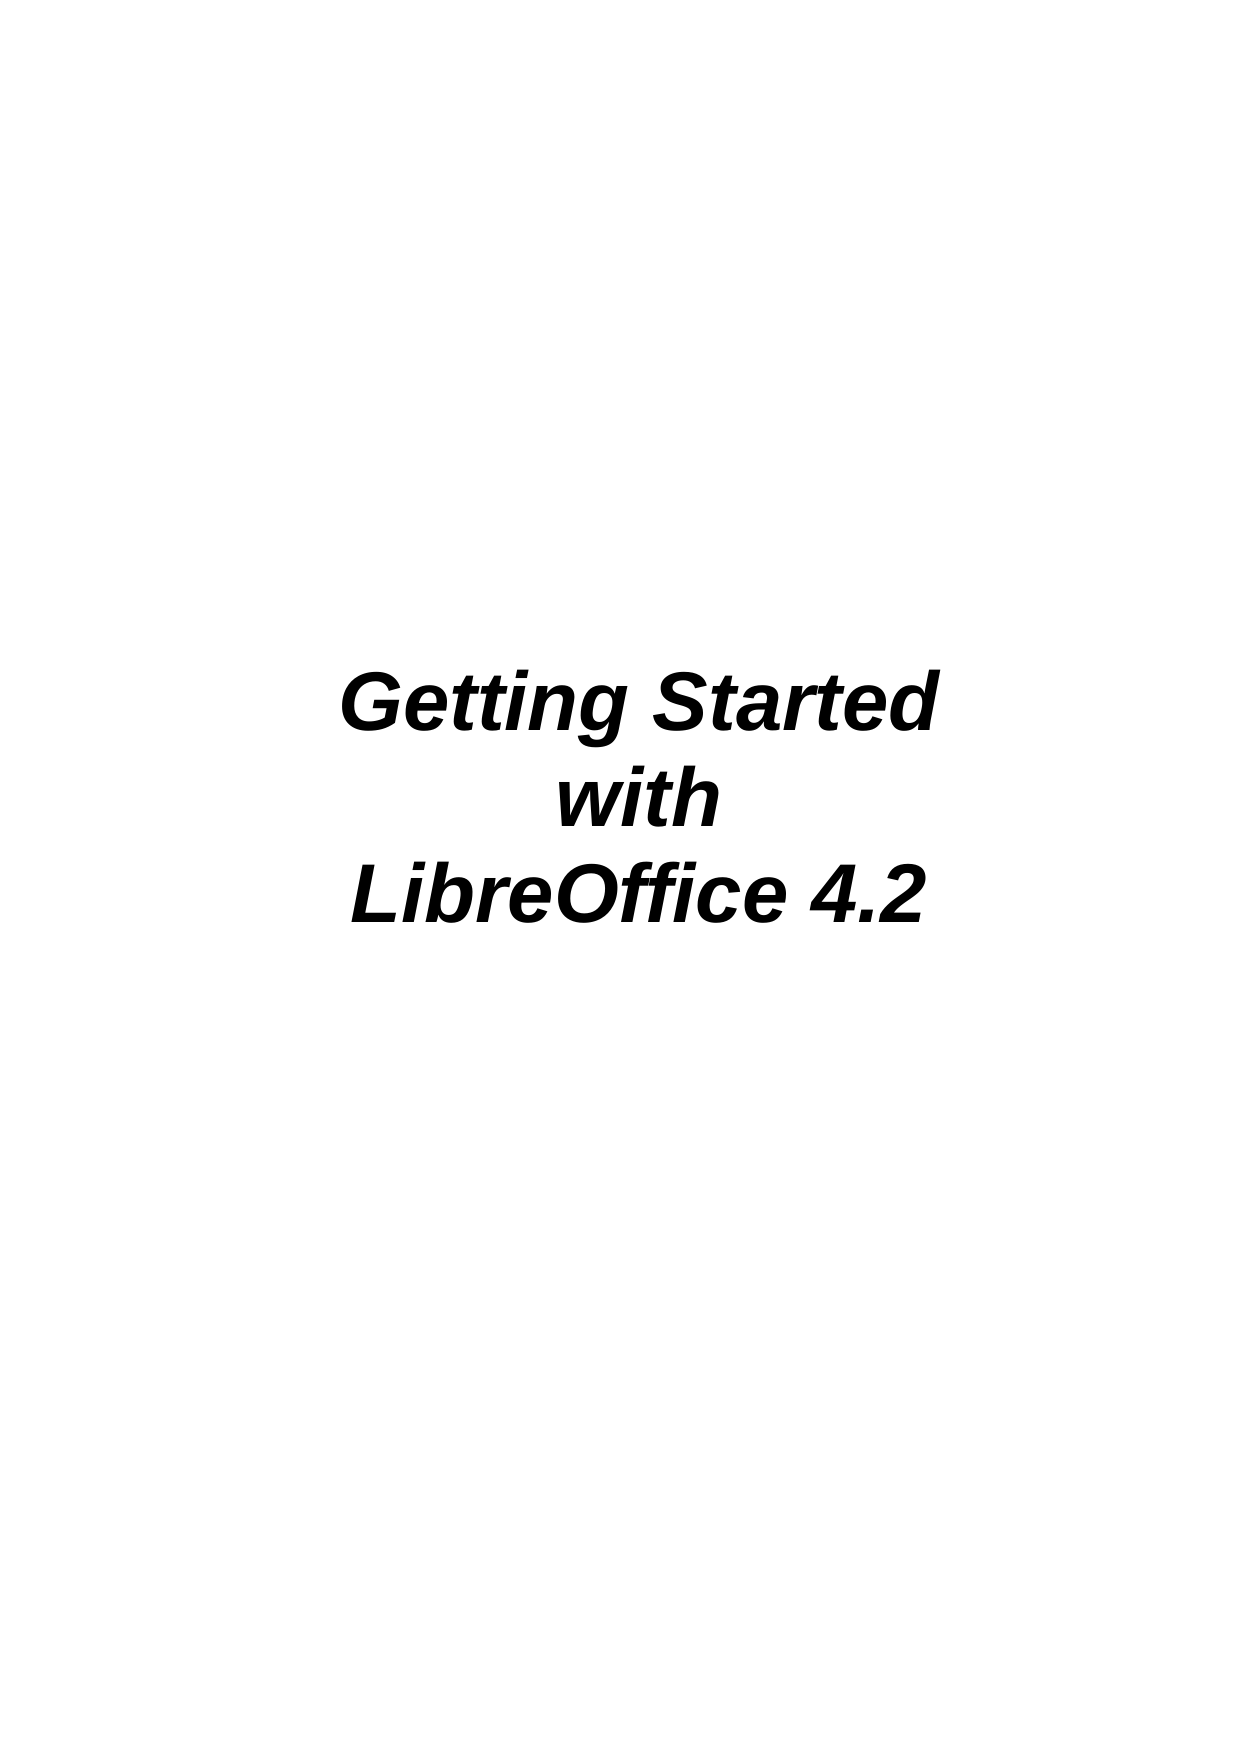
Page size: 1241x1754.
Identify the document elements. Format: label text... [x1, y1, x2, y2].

title Getting Started with LibreOffice 4.2 [188, 653, 1098, 940]
